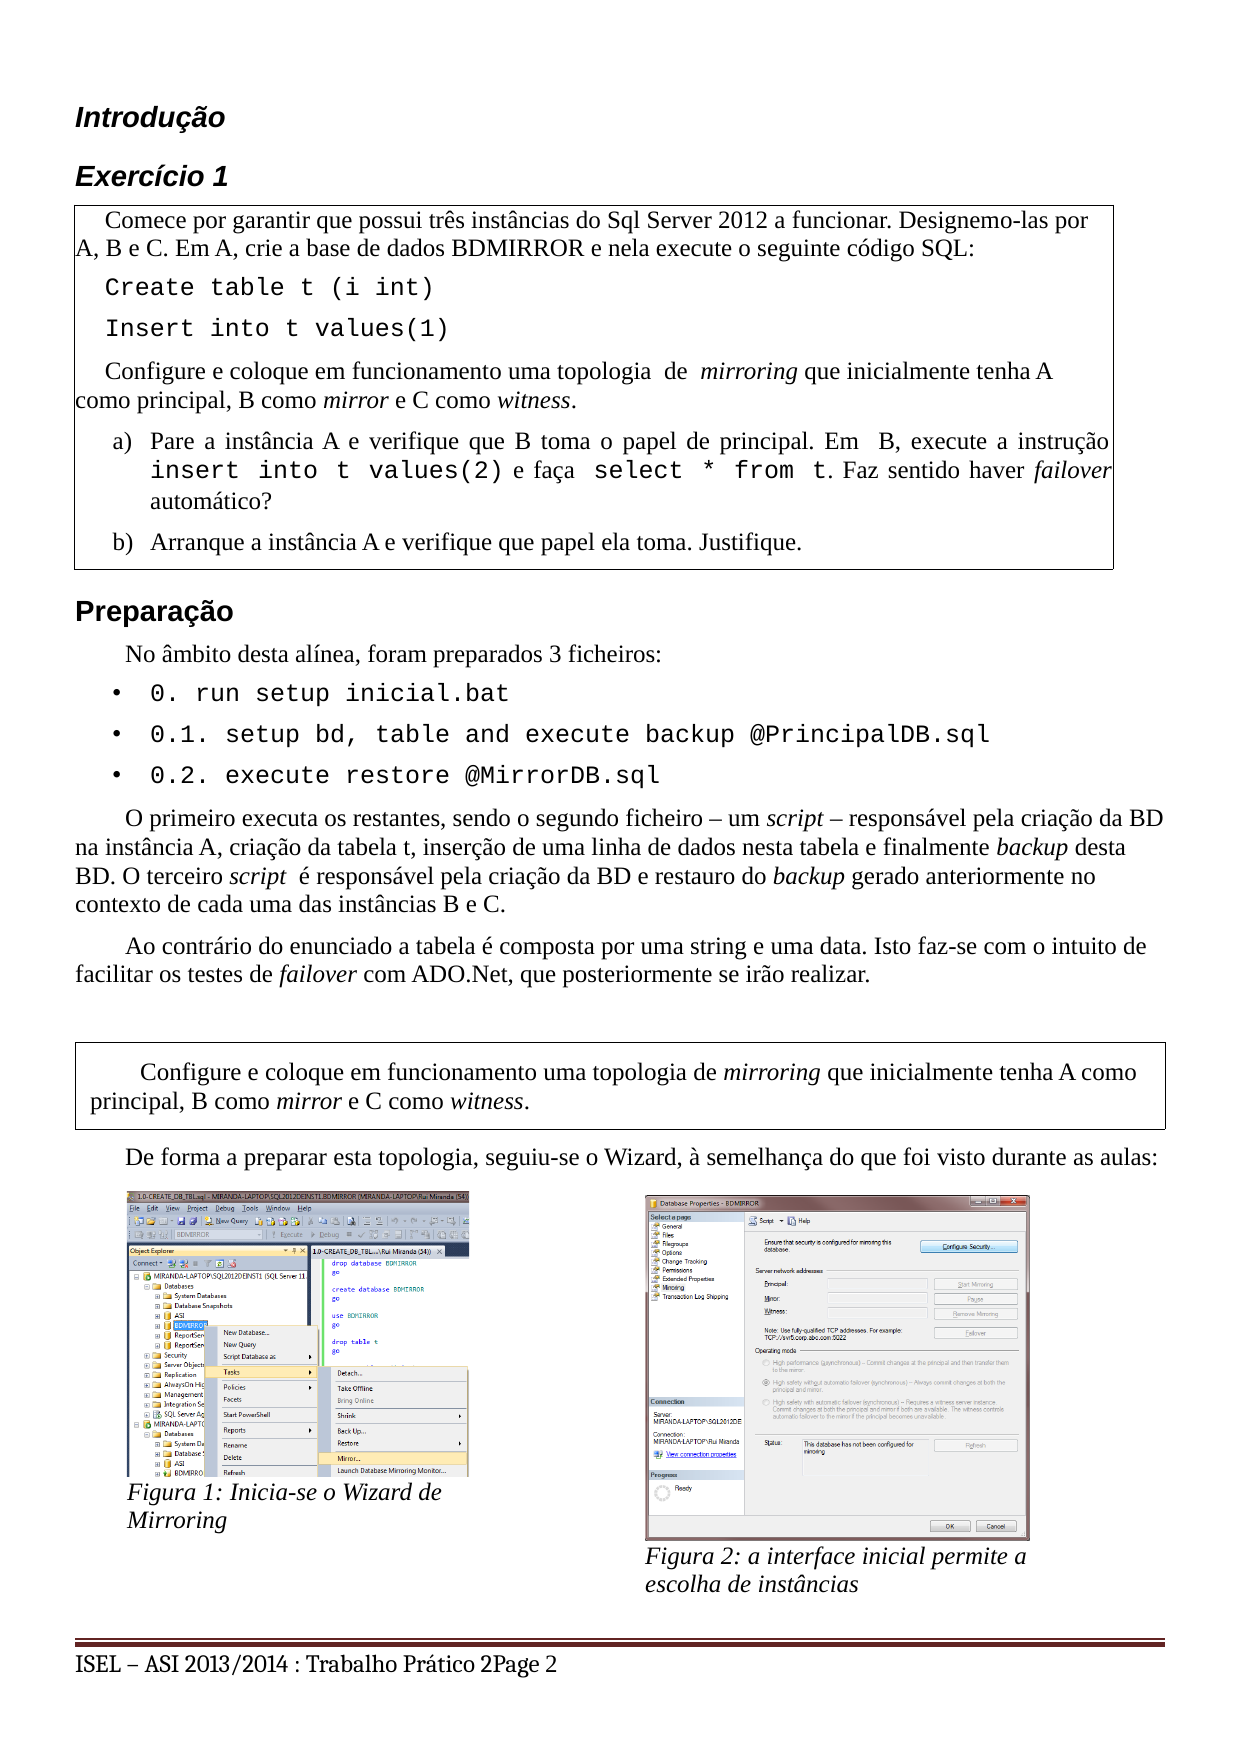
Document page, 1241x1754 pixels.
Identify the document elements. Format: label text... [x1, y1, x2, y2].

text No âmbito desta alínea, foram preparados 3 ficheiros: [75, 639, 1165, 668]
text O primeiro executa os restantes, sendo o segundo ficheiro – um script – responsável pela criação da BD na instância A, criação da tabela t, inserção de uma linha de dados nesta tabela e finalmente backup desta BD. O terceiro script é responsável pela criação da BD e restauro do backup gerado anteriormente no contexto de cada uma das instâncias B e C. [75, 803, 1165, 918]
picture [126, 1190, 470, 1477]
list 0.2. execute restore @MirrorDB.sql [112, 762, 1165, 791]
picture [645, 1195, 1030, 1541]
table_header Comece por garantir que possui três instâncias do Sql Server 2012 a funcionar. Designemo-las por A, B e C. Em A, crie a base de dados BDMIRROR e nela execute o seguinte código SQL: Create table t (i int) Insert into t values(1) Configure e coloque em funcionamento uma topologia de mirroring que inicialmente tenha A como principal, B como mirror e C como witness. Pare a instância A e verifique que B toma o papel de principal. Em B, execute a instrução insert into t values(2) e faça select * from t. Faz sentido haver failover automático? Arranque a instância A e verifique que papel ela toma. Justifique. [75, 206, 1113, 568]
text De forma a preparar esta topologia, seguiu-se o Wizard, à semelhança do que foi visto durante as aulas: [75, 1142, 1165, 1171]
text Figura 2: a interface inicial permite a escolha de instâncias [645, 1541, 1030, 1598]
text Figura 1: Inicia-se o Wizard de Mirroring [127, 1477, 469, 1534]
subtitle Introdução [75, 100, 1165, 133]
subtitle Preparação [75, 593, 1165, 627]
list 0.1. setup bd, table and execute backup @PrincipalDB.sql [112, 722, 1165, 750]
text Ao contrário do enunciado a tabela é composta por uma string e uma data. Isto faz-se com o intuito de facilitar os testes de failover com ADO.Net, que posteriormente se irão realizar. [75, 931, 1165, 988]
subtitle Exercício 1 [75, 158, 1165, 192]
list 0. run setup inicial.bat [112, 681, 1165, 709]
text Configure e coloque em funcionamento uma topologia de mirroring que inicialmente tenha A como principal, B como mirror e C como witness. [76, 1043, 1165, 1129]
